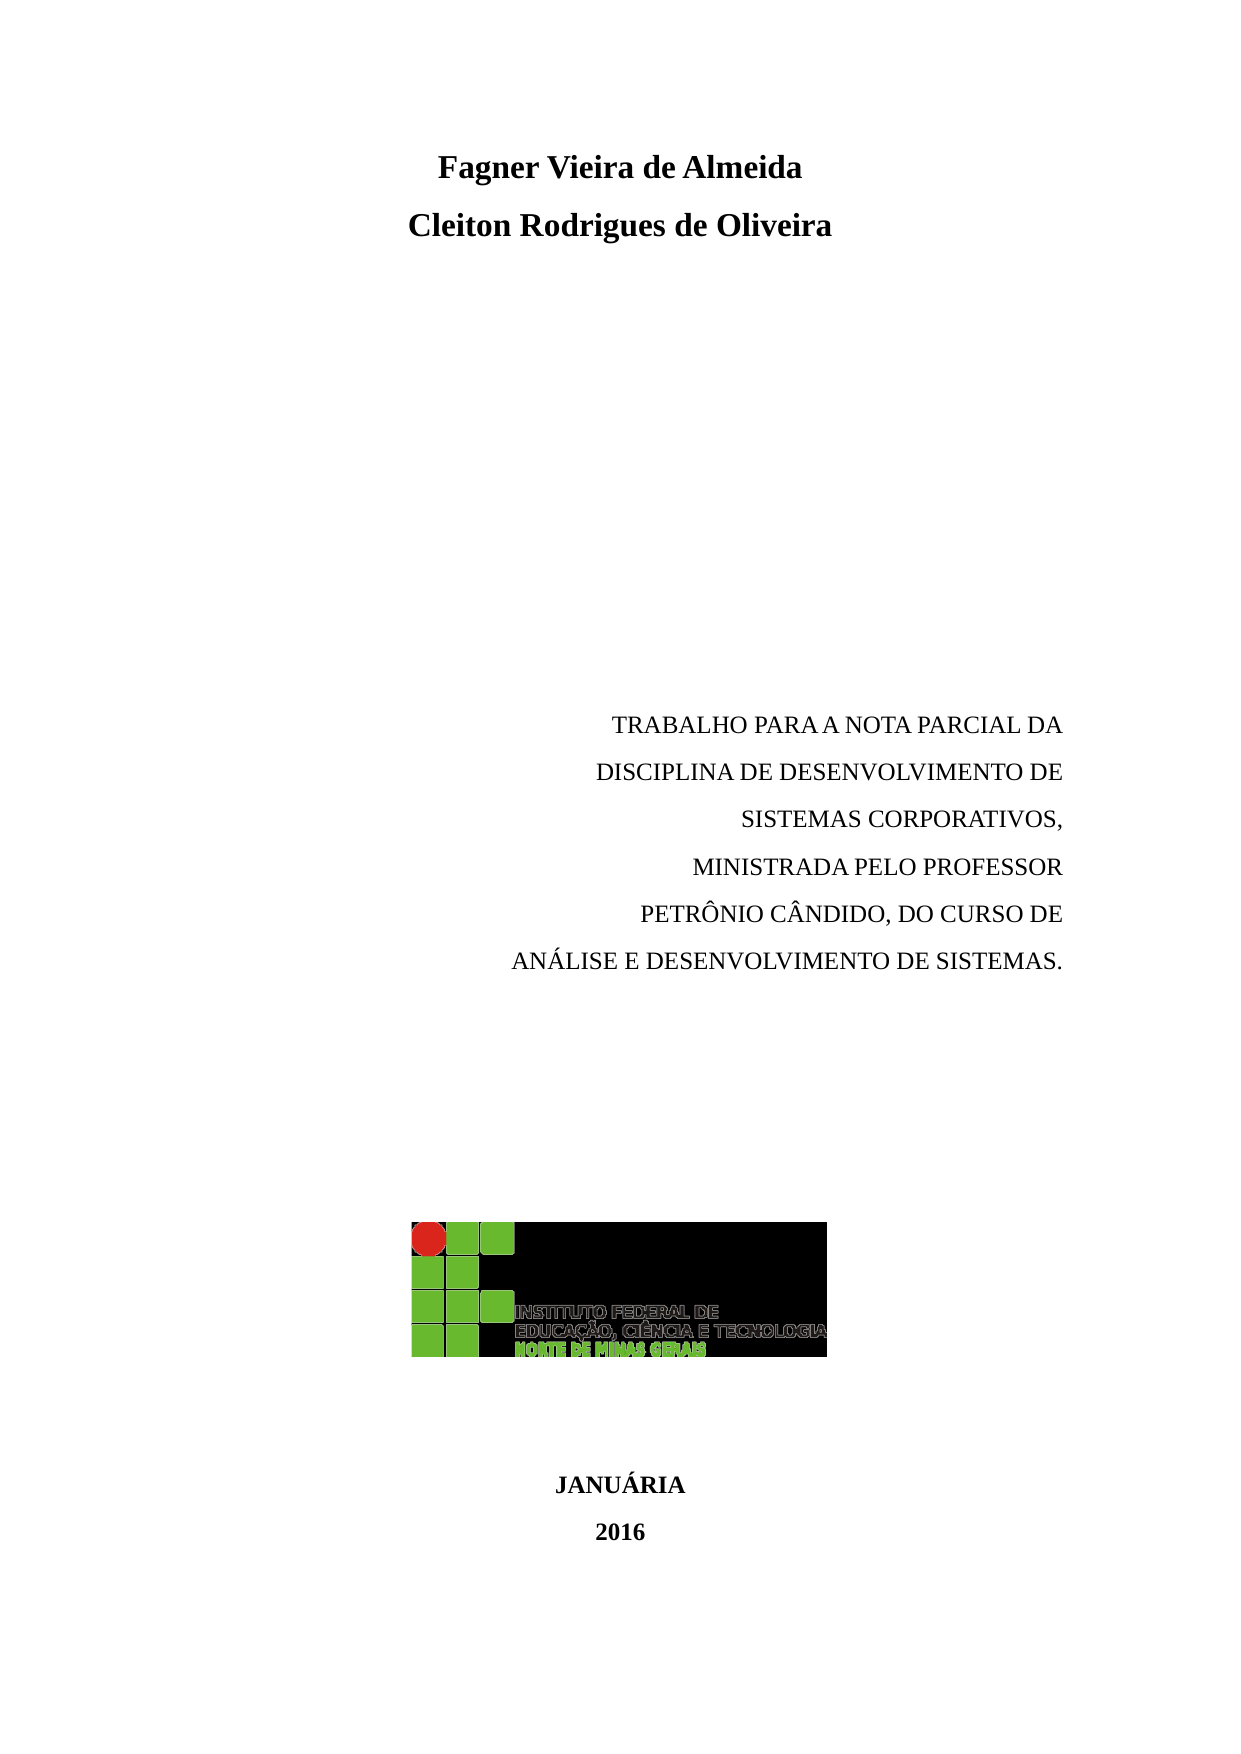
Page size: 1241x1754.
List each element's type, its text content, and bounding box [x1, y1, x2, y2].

text Cleiton Rodrigues de Oliveira [177, 205, 1063, 243]
text PETRÔNIO CÂNDIDO, DO CURSO DE [177, 899, 1063, 927]
text SISTEMAS CORPORATIVOS, [177, 804, 1063, 833]
text MINISTRADA PELO PROFESSOR [177, 852, 1063, 880]
text Fagner Vieira de Almeida [177, 148, 1063, 186]
text JANUÁRIA [177, 1470, 1063, 1499]
text TRABALHO PARA A NOTA PARCIAL DA [177, 710, 1063, 739]
text 2016 [177, 1517, 1063, 1546]
text DISCIPLINA DE DESENVOLVIMENTO DE [177, 757, 1063, 786]
text ANÁLISE E DESENVOLVIMENTO DE SISTEMAS. [177, 946, 1063, 974]
